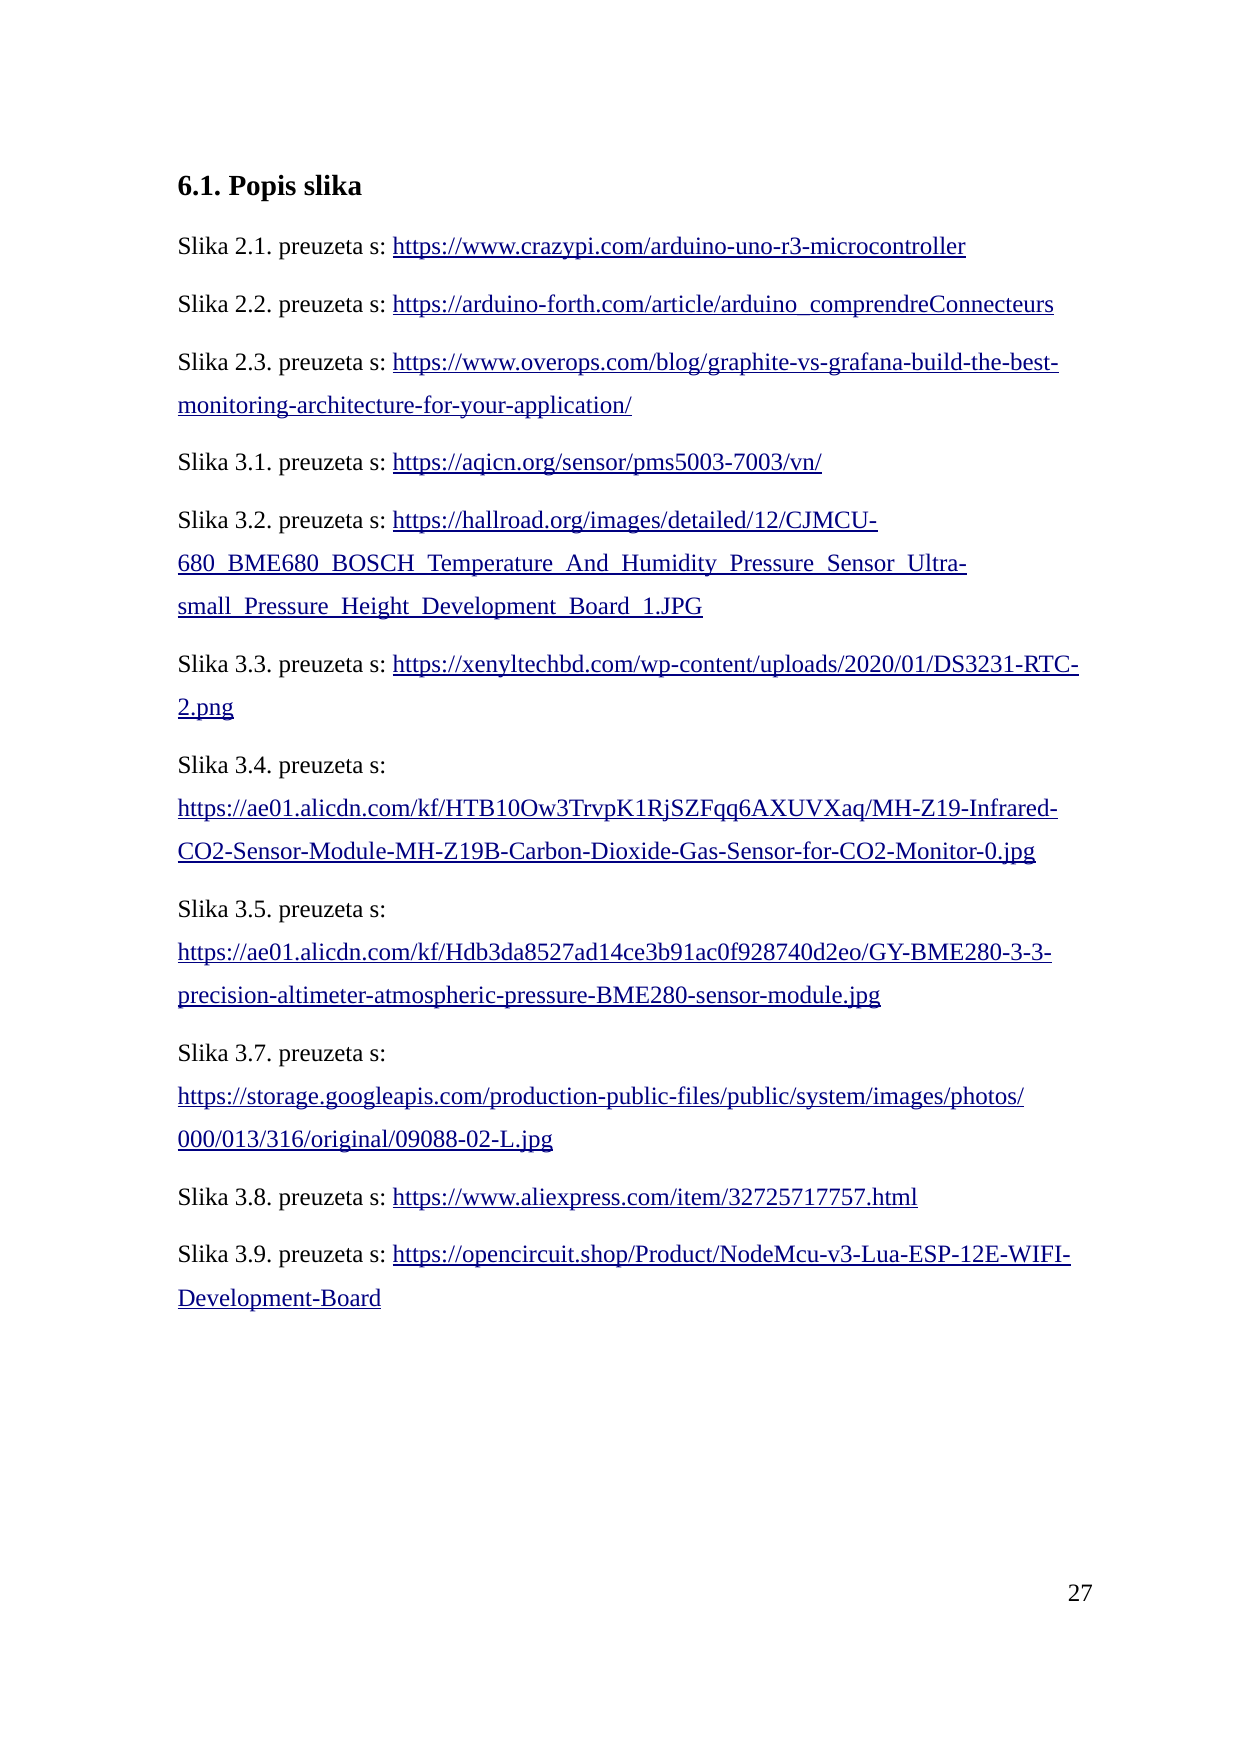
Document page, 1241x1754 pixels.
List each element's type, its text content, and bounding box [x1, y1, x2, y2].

text Slika 3.3. preuzeta s: https://xenyltechbd.com/wp-content/uploads/2020/01/DS3231-RTC-2.png [177, 649, 1093, 721]
text Slika 3.8. preuzeta s: https://www.aliexpress.com/item/32725717757.html [177, 1182, 1093, 1211]
text Slika 2.2. preuzeta s: https://arduino-forth.com/article/arduino_comprendreConnecteurs [177, 289, 1093, 318]
text Slika 3.9. preuzeta s: https://opencircuit.shop/Product/NodeMcu-v3-Lua-ESP-12E-WIFI-Development-Board [177, 1239, 1093, 1311]
text Slika 2.3. preuzeta s: https://www.overops.com/blog/graphite-vs-grafana-build-the-best-monitoring-architecture-for-your-application/ [177, 347, 1093, 418]
text Slika 3.1. preuzeta s: https://aqicn.org/sensor/pms5003-7003/vn/ [177, 447, 1093, 476]
text Slika 3.2. preuzeta s: https://hallroad.org/images/detailed/12/CJMCU-680_BME680_BOSCH_Temperature_And_Humidity_Pressure_Sensor_Ultra-small_Pressure_Height_Development_Board_1.JPG [177, 505, 1093, 620]
subtitle 6.1. Popis slika [177, 168, 1093, 202]
text Slika 2.1. preuzeta s: https://www.crazypi.com/arduino-uno-r3-microcontroller [177, 231, 1093, 260]
text Slika 3.4. preuzeta s: https://ae01.alicdn.com/kf/HTB10Ow3TrvpK1RjSZFqq6AXUVXaq/MH-Z19-Infrared-CO2-Sensor-Module-MH-Z19B-Carbon-Dioxide-Gas-Sensor-for-CO2-Monitor-0.jpg [177, 750, 1093, 865]
text Slika 3.7. preuzeta s: https://storage.googleapis.com/production-public-files/public/system/images/photos/000/013/316/original/09088-02-L.jpg [177, 1038, 1093, 1153]
text Slika 3.5. preuzeta s: https://ae01.alicdn.com/kf/Hdb3da8527ad14ce3b91ac0f928740d2eo/GY-BME280-3-3-precision-altimeter-atmospheric-pressure-BME280-sensor-module.jpg [177, 894, 1093, 1009]
